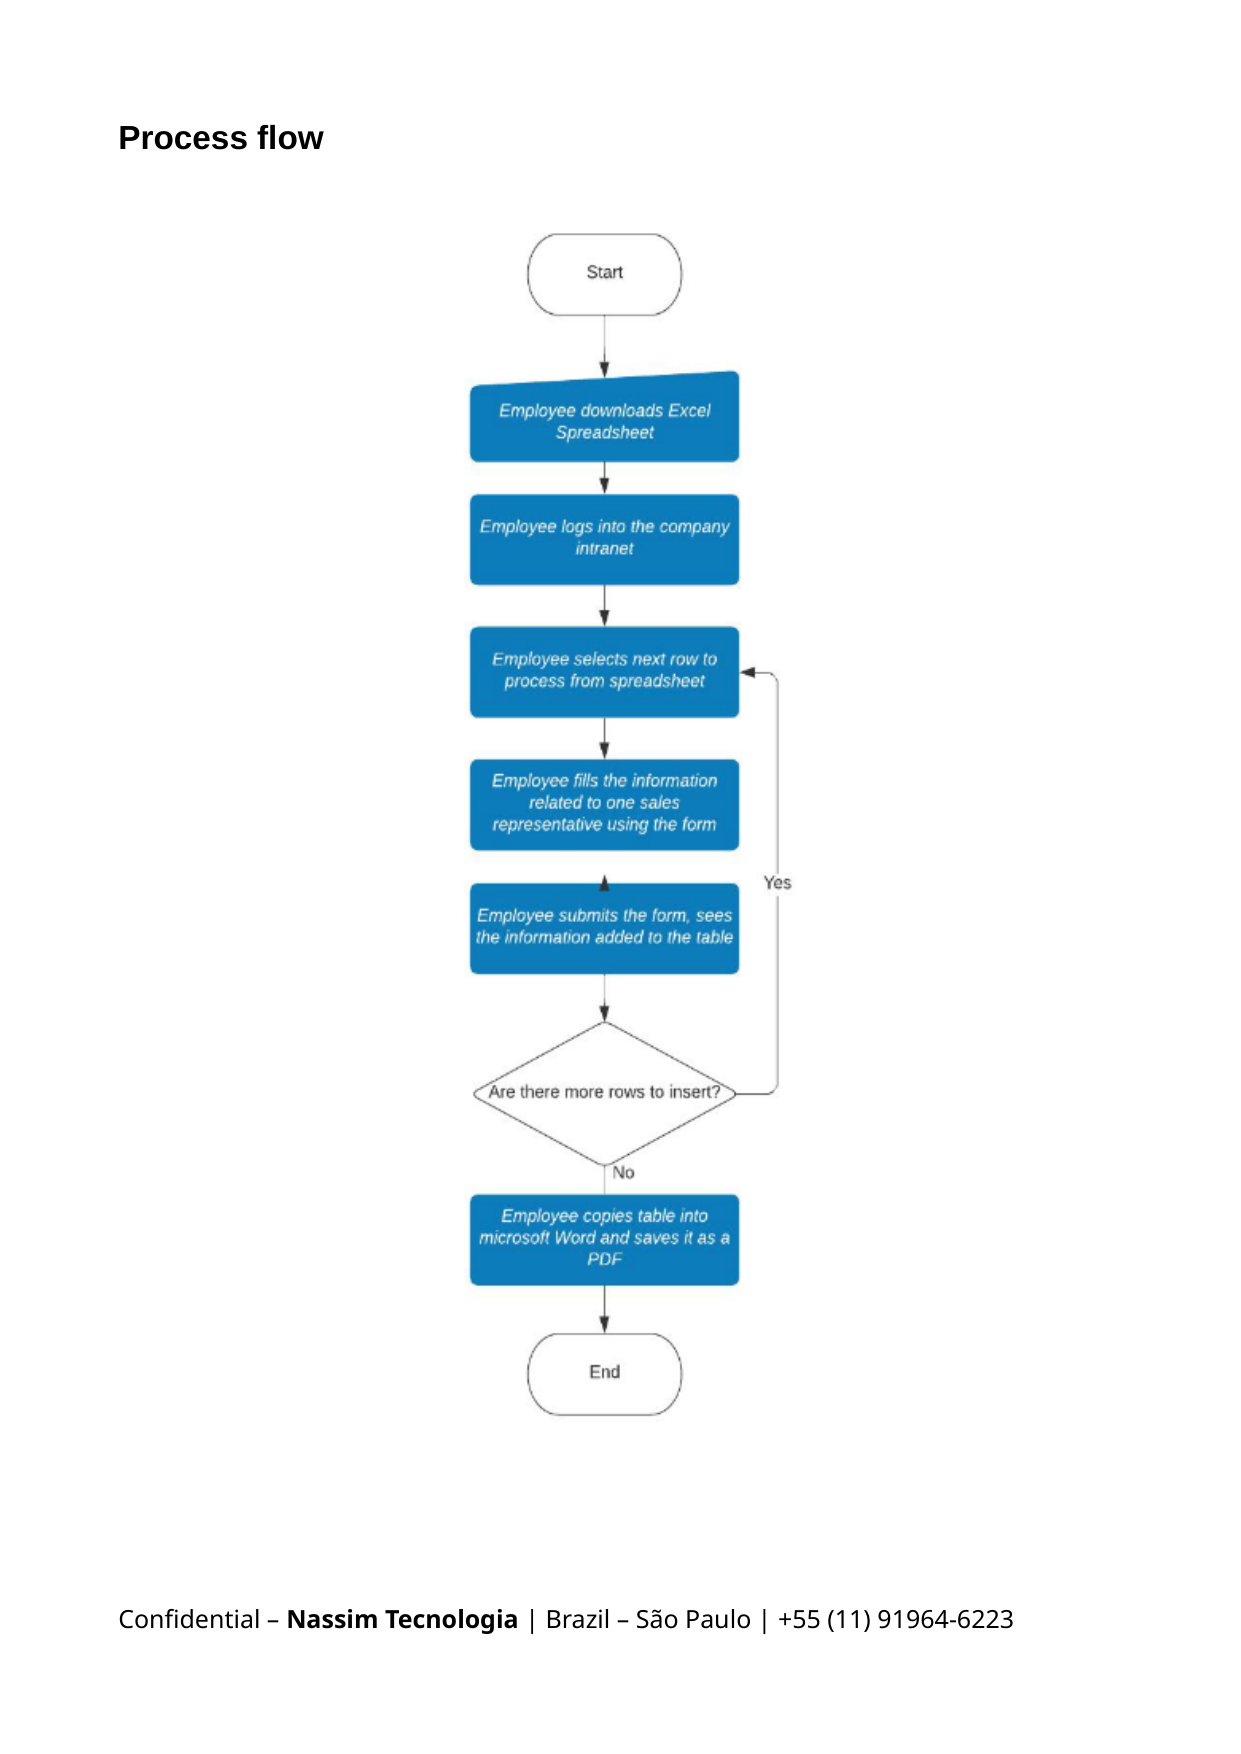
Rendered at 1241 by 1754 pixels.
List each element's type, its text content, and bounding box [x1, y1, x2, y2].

picture [235, 194, 1005, 1475]
subtitle Process flow [118, 118, 1122, 157]
